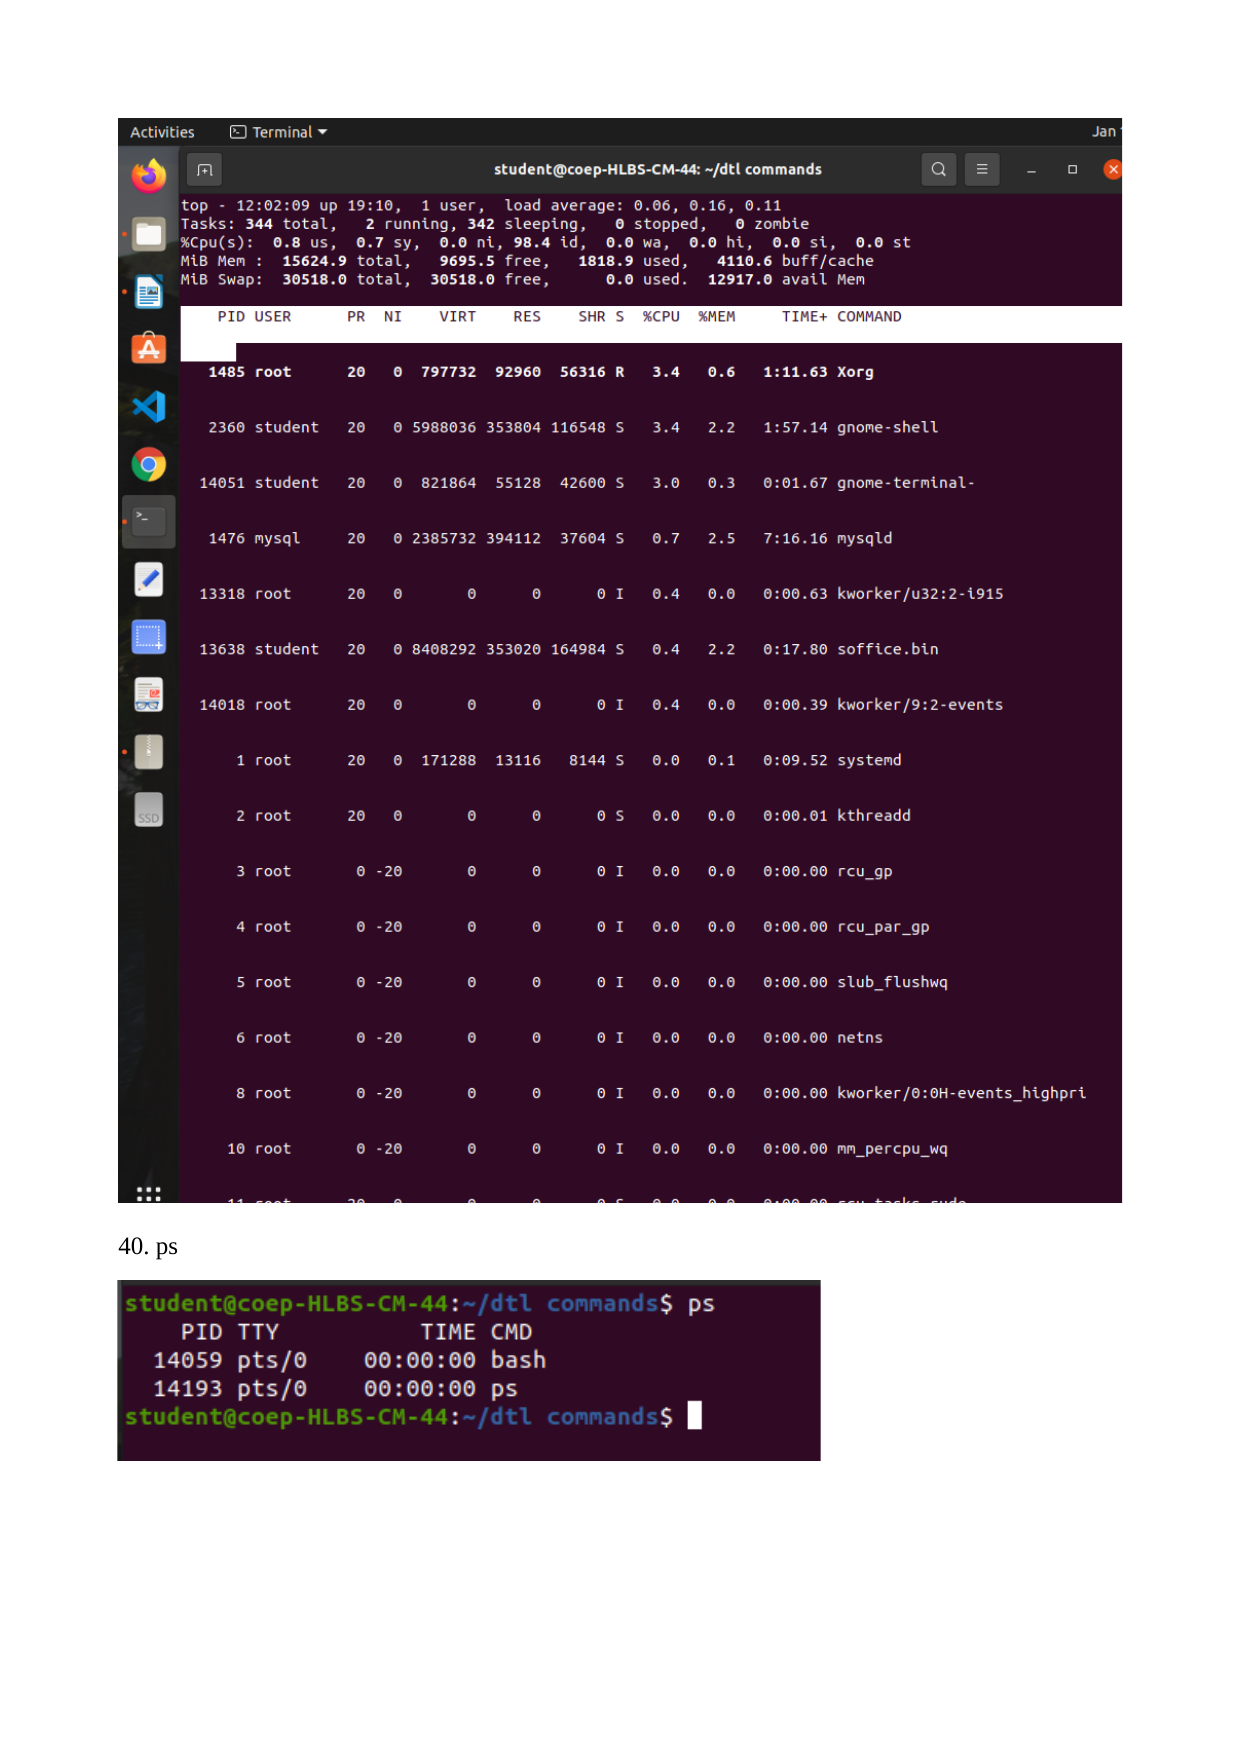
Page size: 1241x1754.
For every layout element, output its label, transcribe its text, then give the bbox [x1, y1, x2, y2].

text 40. ps [118, 1231, 1122, 1260]
picture [118, 118, 1123, 1203]
picture [117, 1280, 821, 1461]
